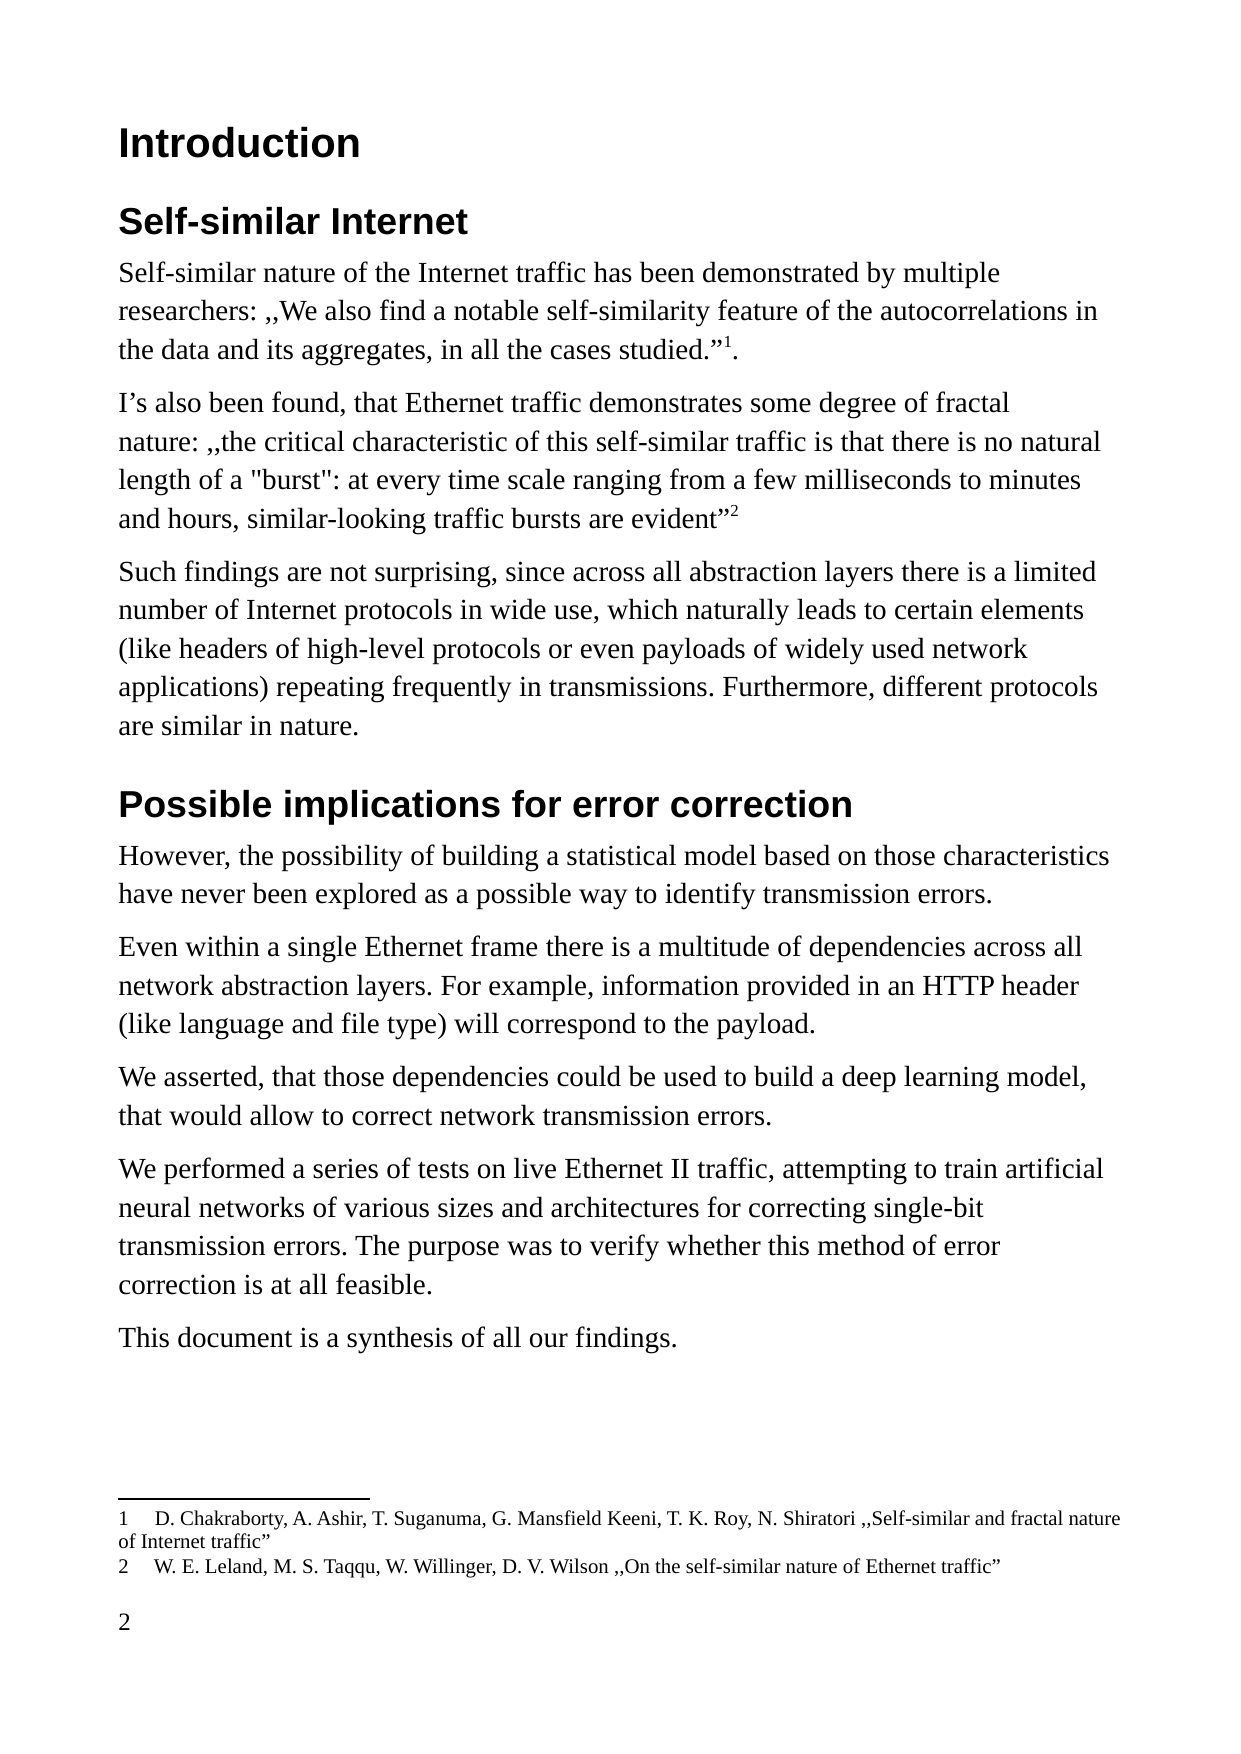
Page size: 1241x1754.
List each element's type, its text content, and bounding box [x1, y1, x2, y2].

text However, the possibility of building a statistical model based on those characteristics have never been explored as a possible way to identify transmission errors. [118, 838, 1122, 910]
subtitle Self-similar Internet [118, 199, 1122, 242]
subtitle Possible implications for error correction [118, 782, 1122, 825]
text This document is a synthesis of all our findings. [118, 1320, 1122, 1353]
text We asserted, that those dependencies could be used to build a deep learning model, that would allow to correct network transmission errors. [118, 1059, 1122, 1132]
text D. Chakraborty, A. Ashir, T. Suganuma, G. Mansfield Keeni, T. K. Roy, N. Shiratori ,,Self-similar and fractal nature of Internet traffic” [118, 1505, 1122, 1553]
text I’s also been found, that Ethernet traffic demonstrates some degree of fractal nature: ,,the critical characteristic of this self-similar traffic is that there is no natural length of a "burst": at every time scale ranging from a few milliseconds to minutes and hours, similar-looking traffic bursts are evident” [118, 385, 1122, 534]
text We performed a series of tests on live Ethernet II traffic, attempting to train artificial neural networks of various sizes and architectures for correcting single-bit transmission errors. The purpose was to verify whether this method of error correction is at all feasible. [118, 1151, 1122, 1300]
subtitle Introduction [118, 118, 1122, 166]
text Such findings are not surprising, since across all abstraction layers there is a limited number of Internet protocols in wide use, which naturally leads to certain elements (like headers of high-level protocols or even payloads of widely used network applications) repeating frequently in transmissions. Furthermore, different protocols are similar in nature. [118, 554, 1122, 742]
text Self-similar nature of the Internet traffic has been demonstrated by multiple researchers: ,,We also find a notable self-similarity feature of the autocorrelations in the data and its aggregates, in all the cases studied.”. [118, 255, 1122, 366]
text Even within a single Ethernet frame there is a multitude of dependencies across all network abstraction layers. For example, information provided in an HTTP header (like language and file type) will correspond to the payload. [118, 929, 1122, 1040]
text W. E. Leland, M. S. Taqqu, W. Willinger, D. V. Wilson ,,On the self-similar nature of Ethernet traffic” [118, 1553, 1122, 1578]
